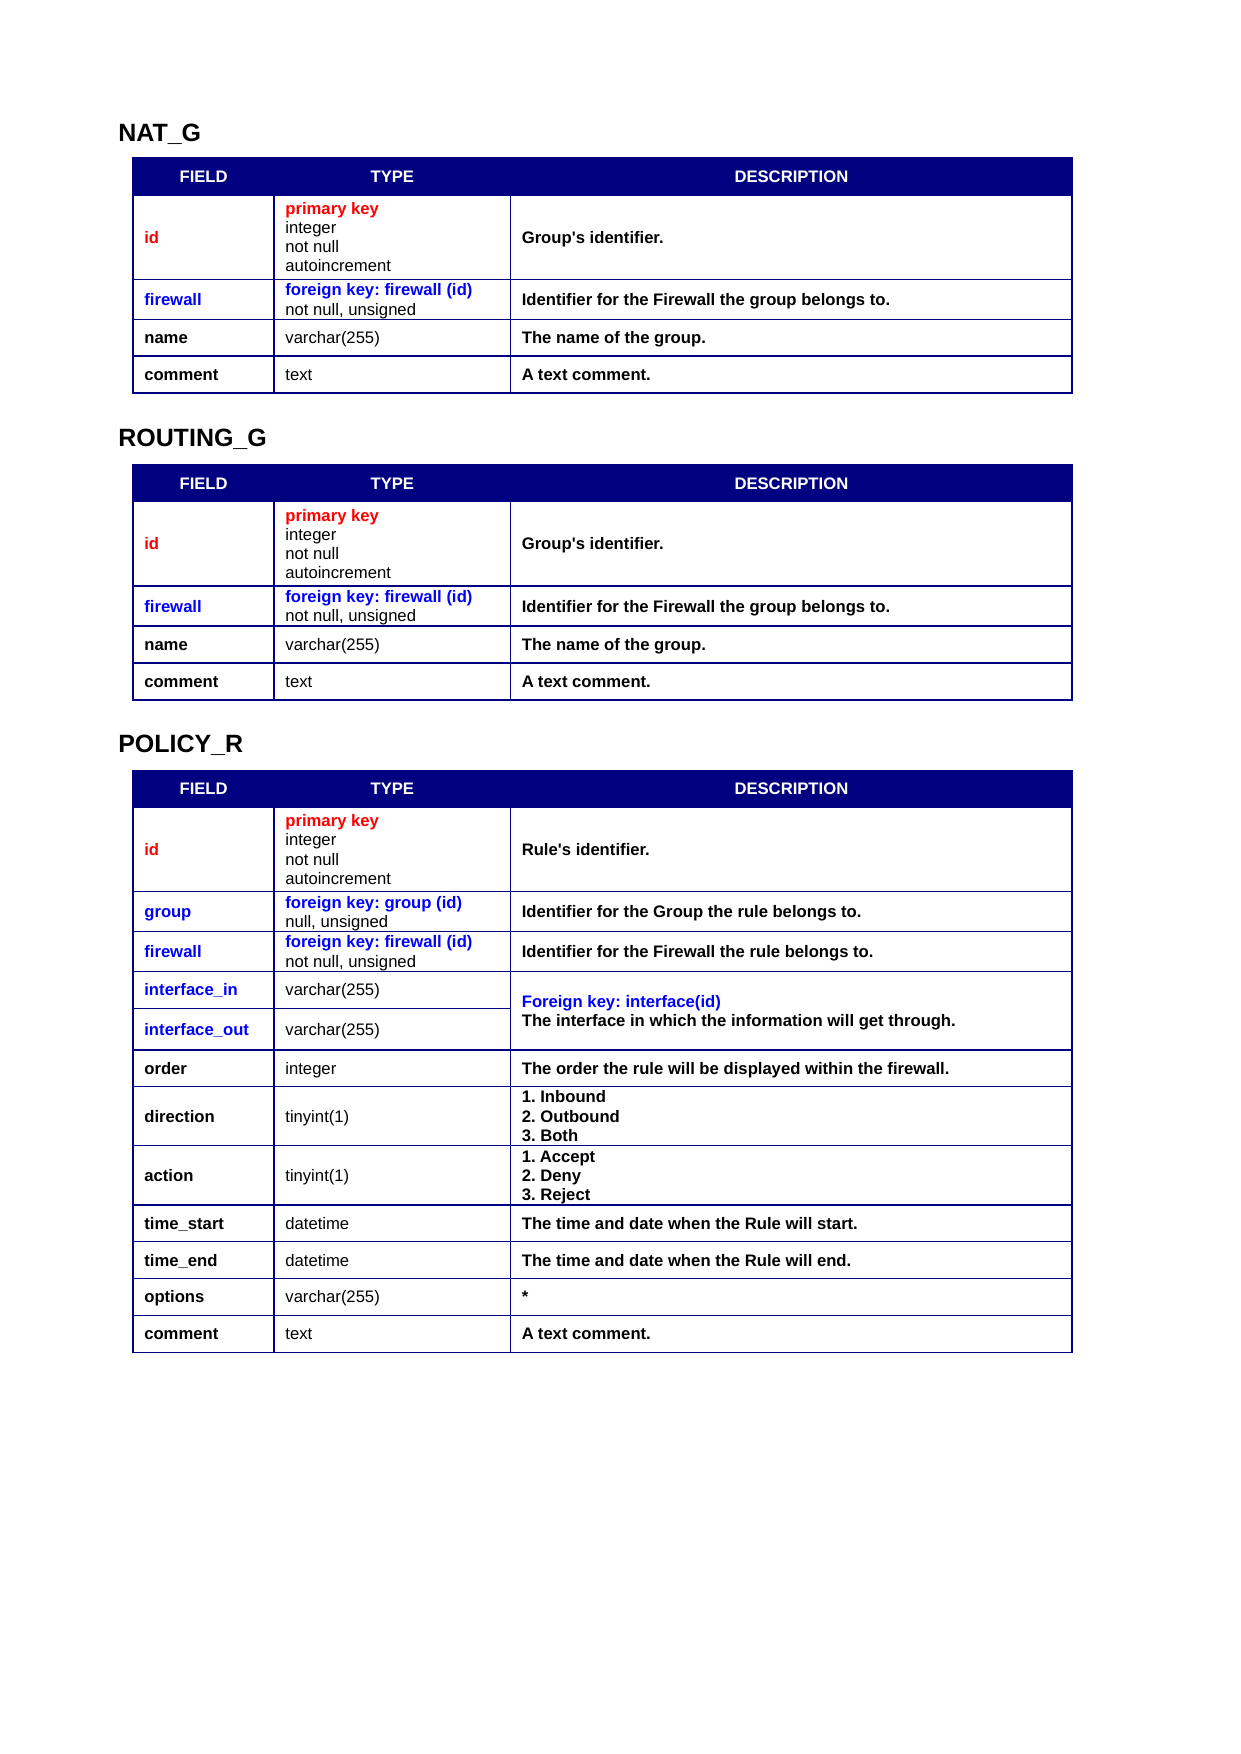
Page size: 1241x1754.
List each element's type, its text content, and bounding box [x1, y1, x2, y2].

table_cell primary key integer not null autoincrement [275, 196, 510, 279]
table_header TYPE [275, 466, 510, 501]
table_cell action [134, 1146, 273, 1204]
table_header FIELD [134, 466, 273, 501]
table_cell firewall [134, 280, 273, 318]
table_header TYPE [275, 771, 510, 806]
table_cell A text comment. [511, 357, 1071, 392]
table_cell direction [134, 1087, 273, 1145]
table_cell Identifier for the Firewall the group belongs to. [511, 587, 1071, 625]
table_header DESCRIPTION [511, 771, 1071, 806]
table_cell firewall [134, 932, 273, 971]
table_cell Foreign key: interface(id) The interface in which the information will get through. [511, 972, 1071, 1049]
table_header DESCRIPTION [511, 466, 1071, 501]
table_cell order [134, 1051, 273, 1086]
table_cell id [134, 196, 273, 279]
table_cell options [134, 1279, 273, 1314]
table_cell varchar(255) [275, 972, 510, 1007]
table_cell foreign key: firewall (id) not null, unsigned [275, 932, 510, 971]
table_header TYPE [275, 159, 510, 194]
table_cell varchar(255) [275, 320, 510, 355]
table_cell varchar(255) [275, 1279, 510, 1314]
table_cell text [275, 664, 510, 699]
table_cell name [134, 627, 273, 662]
table_cell Rule's identifier. [511, 808, 1071, 891]
table_cell integer [275, 1051, 510, 1086]
text ROUTING_G [118, 423, 1122, 451]
table_cell comment [134, 664, 273, 699]
table_cell The time and date when the Rule will end. [511, 1242, 1071, 1278]
table_cell Identifier for the Firewall the rule belongs to. [511, 932, 1071, 971]
table_cell The time and date when the Rule will start. [511, 1206, 1071, 1241]
table_cell The name of the group. [511, 627, 1071, 662]
table_cell interface_in [134, 972, 273, 1007]
table_cell The order the rule will be displayed within the firewall. [511, 1051, 1071, 1086]
table_header FIELD [134, 159, 273, 194]
table_cell Group's identifier. [511, 502, 1071, 585]
table_cell comment [134, 1316, 273, 1351]
table_cell id [134, 502, 273, 585]
table_cell time_end [134, 1242, 273, 1278]
table_cell text [275, 1316, 510, 1351]
table_cell foreign key: firewall (id) not null, unsigned [275, 280, 510, 318]
text POLICY_R [118, 729, 1122, 758]
table_header FIELD [134, 771, 273, 806]
table_cell comment [134, 357, 273, 392]
table_cell The name of the group. [511, 320, 1071, 355]
table_cell group [134, 892, 273, 931]
table_cell tinyint(1) [275, 1087, 510, 1145]
table_cell Identifier for the Group the rule belongs to. [511, 892, 1071, 931]
table_cell foreign key: group (id) null, unsigned [275, 892, 510, 931]
table_cell 1. Accept 2. Deny 3. Reject [511, 1146, 1071, 1204]
table_cell id [134, 808, 273, 891]
table_cell primary key integer not null autoincrement [275, 808, 510, 891]
table_cell Group's identifier. [511, 196, 1071, 279]
table_cell time_start [134, 1206, 273, 1241]
table_cell tinyint(1) [275, 1146, 510, 1204]
table_cell 1. Inbound 2. Outbound 3. Both [511, 1087, 1071, 1145]
table_cell datetime [275, 1206, 510, 1241]
table_cell A text comment. [511, 664, 1071, 699]
table_cell interface_out [134, 1009, 273, 1049]
table_cell text [275, 357, 510, 392]
table_cell primary key integer not null autoincrement [275, 502, 510, 585]
text NAT_G [118, 118, 1122, 147]
table_cell firewall [134, 587, 273, 625]
table_header DESCRIPTION [511, 159, 1071, 194]
table_cell varchar(255) [275, 627, 510, 662]
table_cell foreign key: firewall (id) not null, unsigned [275, 587, 510, 625]
table_cell A text comment. [511, 1316, 1071, 1351]
table_cell name [134, 320, 273, 355]
table_cell Identifier for the Firewall the group belongs to. [511, 280, 1071, 318]
table_cell datetime [275, 1242, 510, 1278]
table_cell * [511, 1279, 1071, 1314]
table_cell varchar(255) [275, 1009, 510, 1049]
